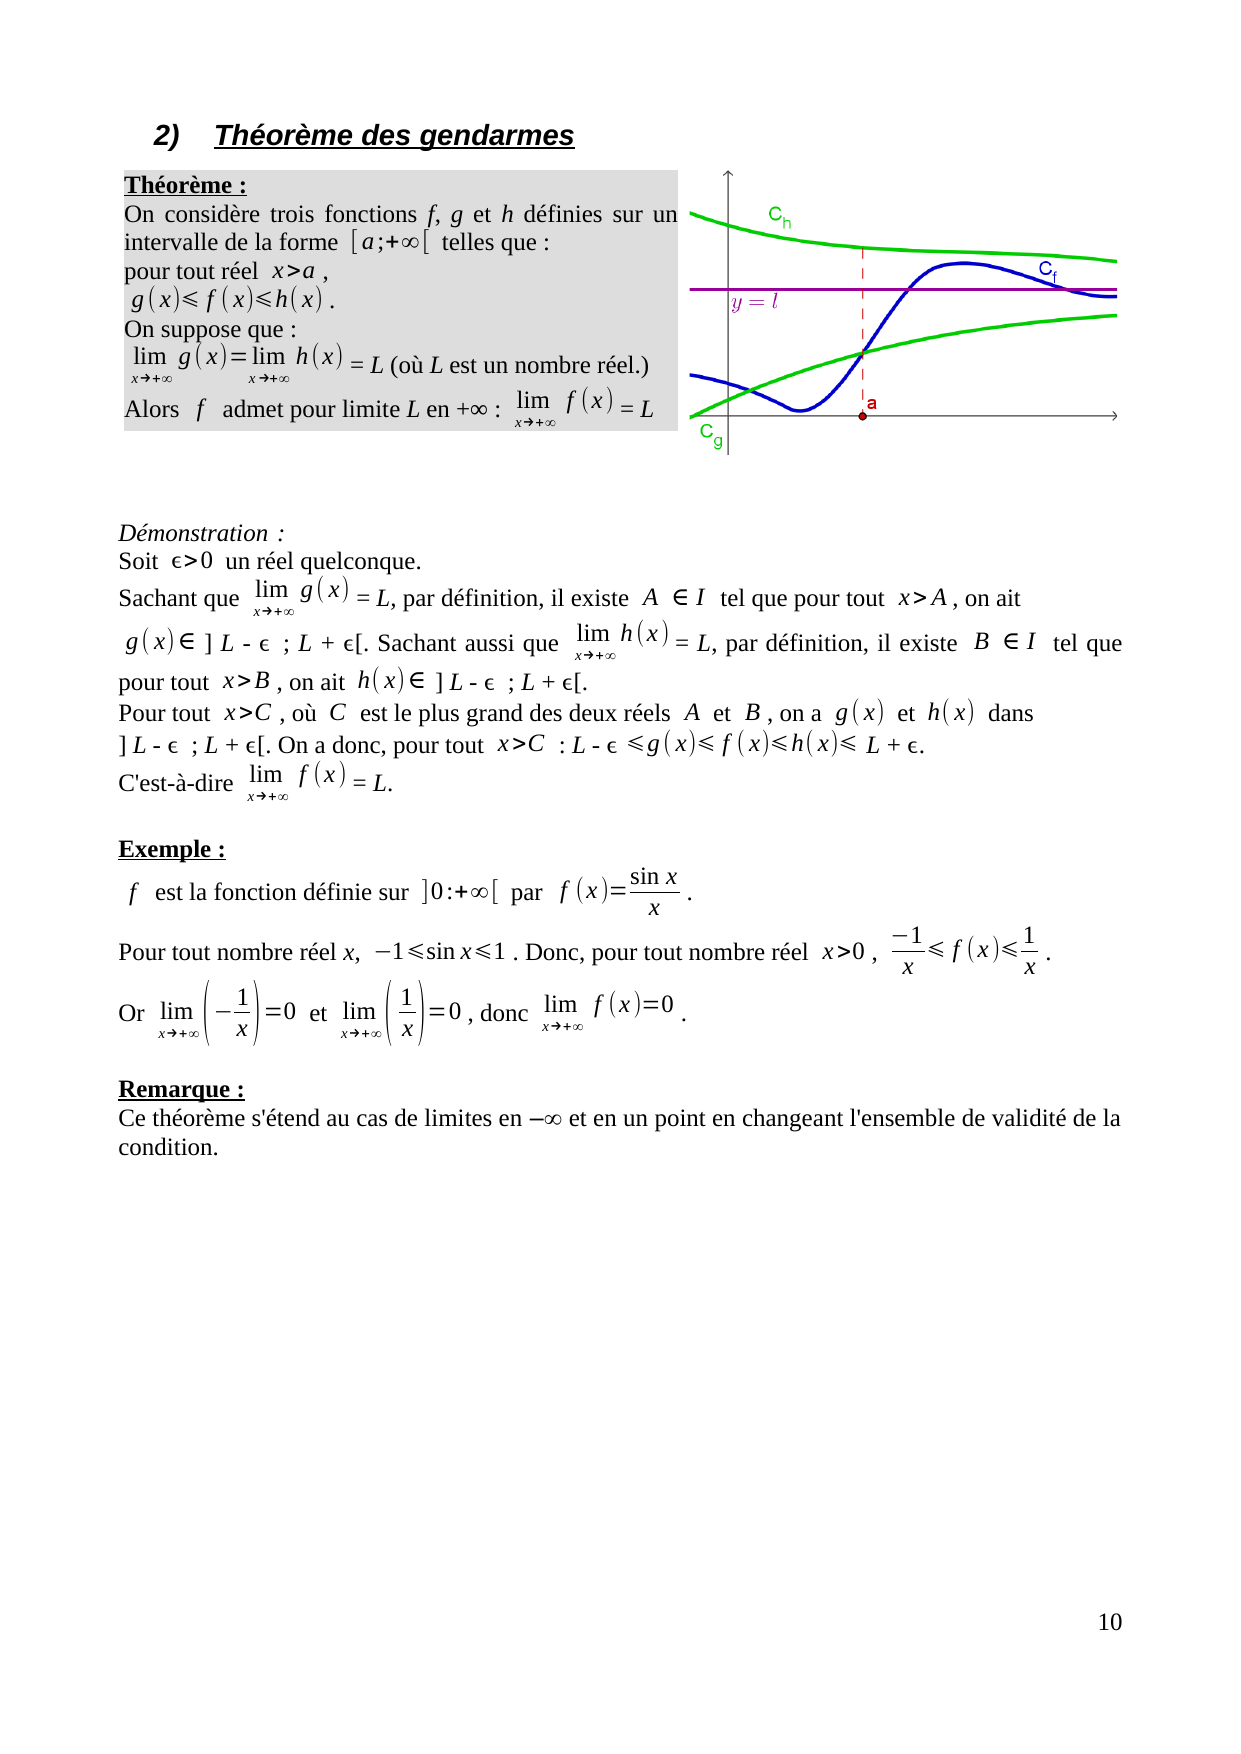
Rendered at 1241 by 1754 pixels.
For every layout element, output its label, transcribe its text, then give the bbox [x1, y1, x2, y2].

text Sachant que = L, par définition, il existe tel que pour tout , on ait [118, 575, 1122, 619]
text ] L -  ; L + [. On a donc, pour tout : L - L + . [118, 727, 1122, 761]
table_header [684, 164, 1123, 489]
text Ce théorème s'étend au cas de limites en –∞ et en un point en changeant l'ensemble de validité de la condition. [118, 1103, 1122, 1160]
text ] L -  ; L + [. Sachant aussi que = L, par définition, il existe tel que pour tout , on ait ] L -  ; L + [. [118, 619, 1122, 698]
text C'est-à-dire = L. [118, 761, 1122, 805]
text Pour tout , où est le plus grand des deux réels et , on a et dans [118, 698, 1122, 727]
text Pour tout nombre réel x, . Donc, pour tout nombre réel , . [118, 921, 1122, 981]
text Soit un réel quelconque. [118, 546, 1122, 575]
text Remarque : [118, 1074, 1122, 1103]
table_header Théorème : On considère trois fonctions f, g et h définies sur un intervalle de la forme telles que : pour tout réel , . On suppose que : = L (où L est un nombre réel.) Alors admet pour limite L en +∞ : = L [118, 164, 684, 489]
text Démonstration : [118, 518, 1122, 546]
text est la fonction définie sur par . [118, 862, 1122, 921]
text Exemple : [118, 834, 1122, 862]
text Or et , donc . [118, 981, 1122, 1045]
subtitle Théorème des gendarmes [153, 118, 1122, 152]
